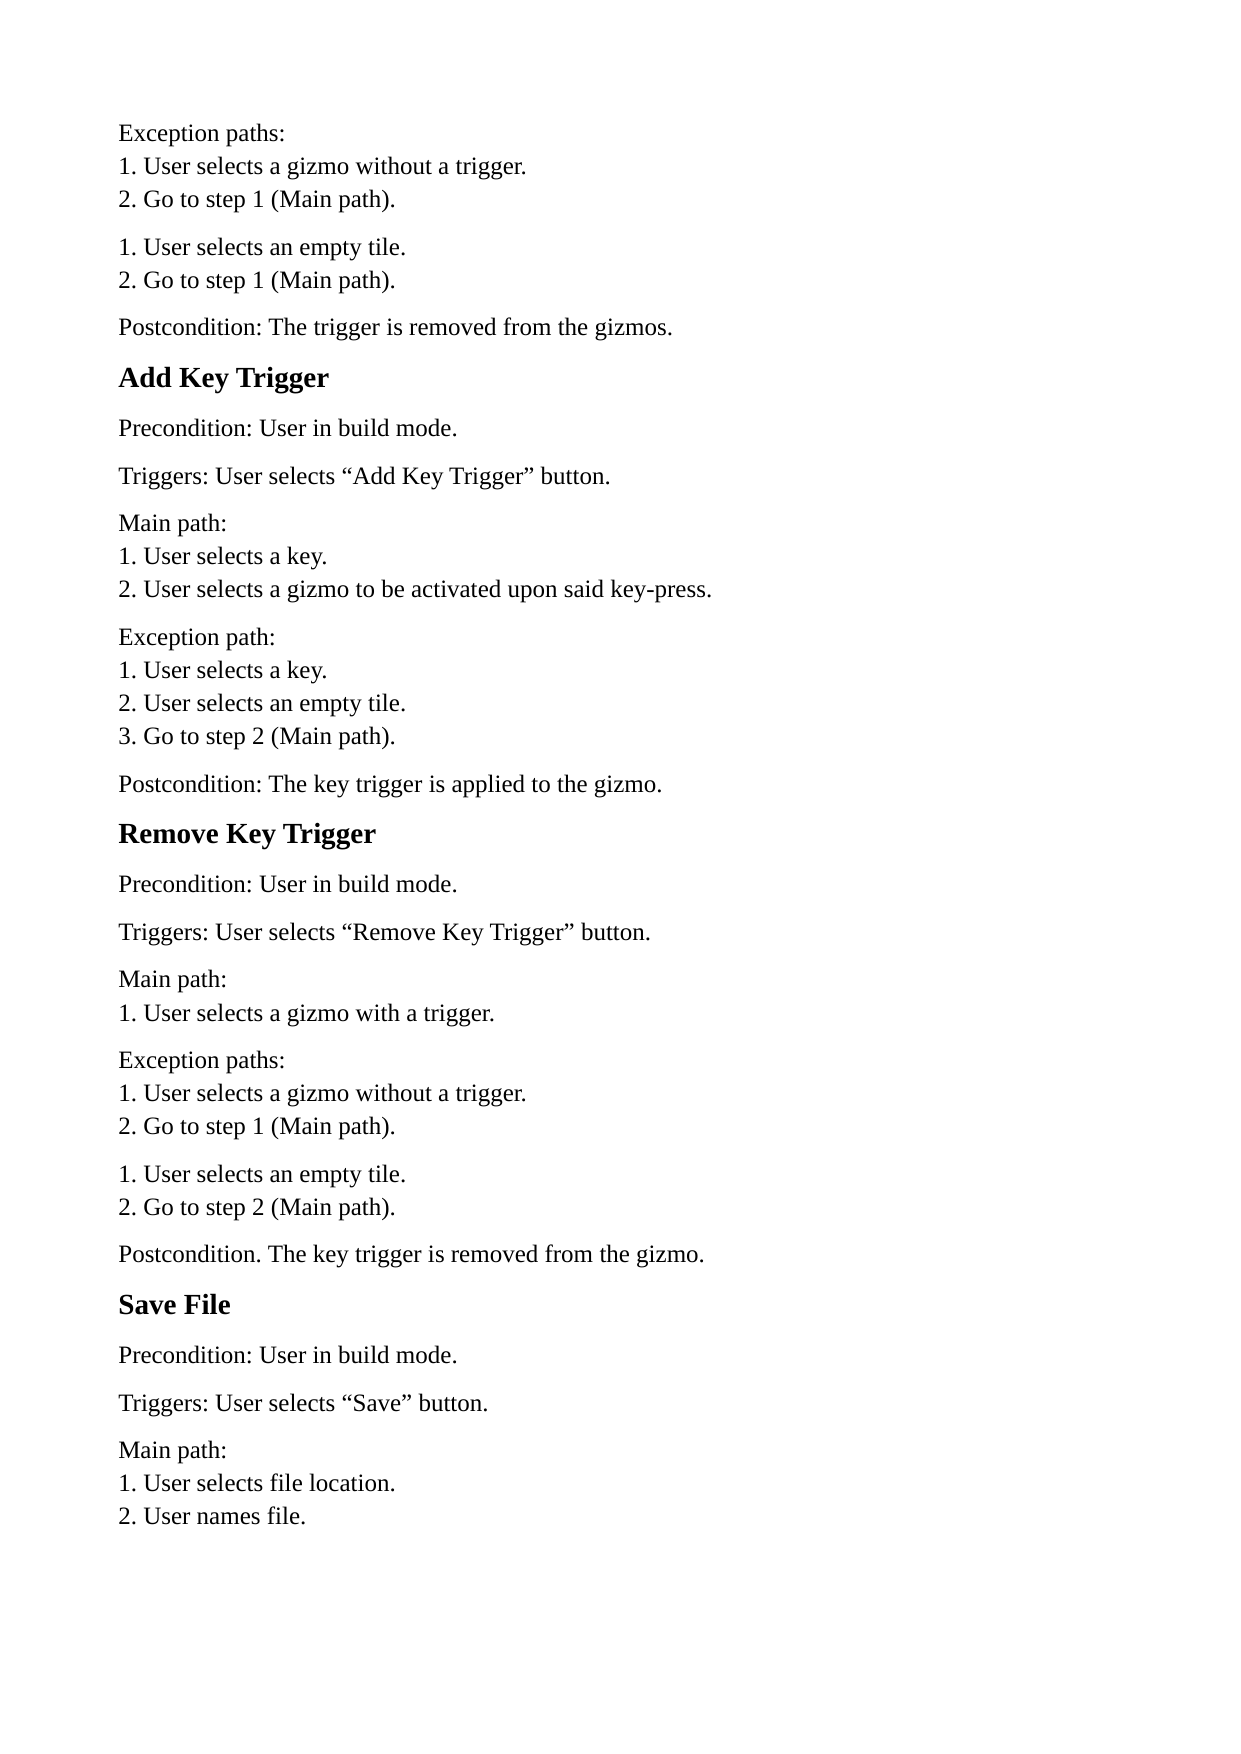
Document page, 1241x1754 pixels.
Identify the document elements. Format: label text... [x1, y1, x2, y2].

text Precondition: User in build mode. [118, 413, 1122, 442]
text Precondition: User in build mode. [118, 869, 1122, 898]
text Remove Key Trigger [118, 816, 1122, 850]
text Save File [118, 1287, 1122, 1321]
text Postcondition. The key trigger is removed from the gizmo. [118, 1239, 1122, 1268]
text 1. User selects an empty tile. 2. Go to step 1 (Main path). [118, 232, 1122, 293]
text Main path: 1. User selects a key. 2. User selects a gizmo to be activated upon said key-press. [118, 508, 1122, 603]
text Exception paths: 1. User selects a gizmo without a trigger. 2. Go to step 1 (Main path). [118, 1045, 1122, 1140]
text Triggers: User selects “Save” button. [118, 1388, 1122, 1417]
text Exception path: 1. User selects a key. 2. User selects an empty tile. 3. Go to step 2 (Main path). [118, 622, 1122, 750]
text Precondition: User in build mode. [118, 1340, 1122, 1369]
text Main path: 1. User selects a gizmo with a trigger. [118, 964, 1122, 1026]
text Triggers: User selects “Remove Key Trigger” button. [118, 917, 1122, 946]
text Triggers: User selects “Add Key Trigger” button. [118, 461, 1122, 489]
text 1. User selects an empty tile. 2. Go to step 2 (Main path). [118, 1159, 1122, 1221]
text Postcondition: The trigger is removed from the gizmos. [118, 312, 1122, 341]
text Add Key Trigger [118, 360, 1122, 393]
text Main path: 1. User selects file location. 2. User names file. [118, 1435, 1122, 1530]
text Exception paths: 1. User selects a gizmo without a trigger. 2. Go to step 1 (Main path). [118, 118, 1122, 213]
text Postcondition: The key trigger is applied to the gizmo. [118, 769, 1122, 797]
